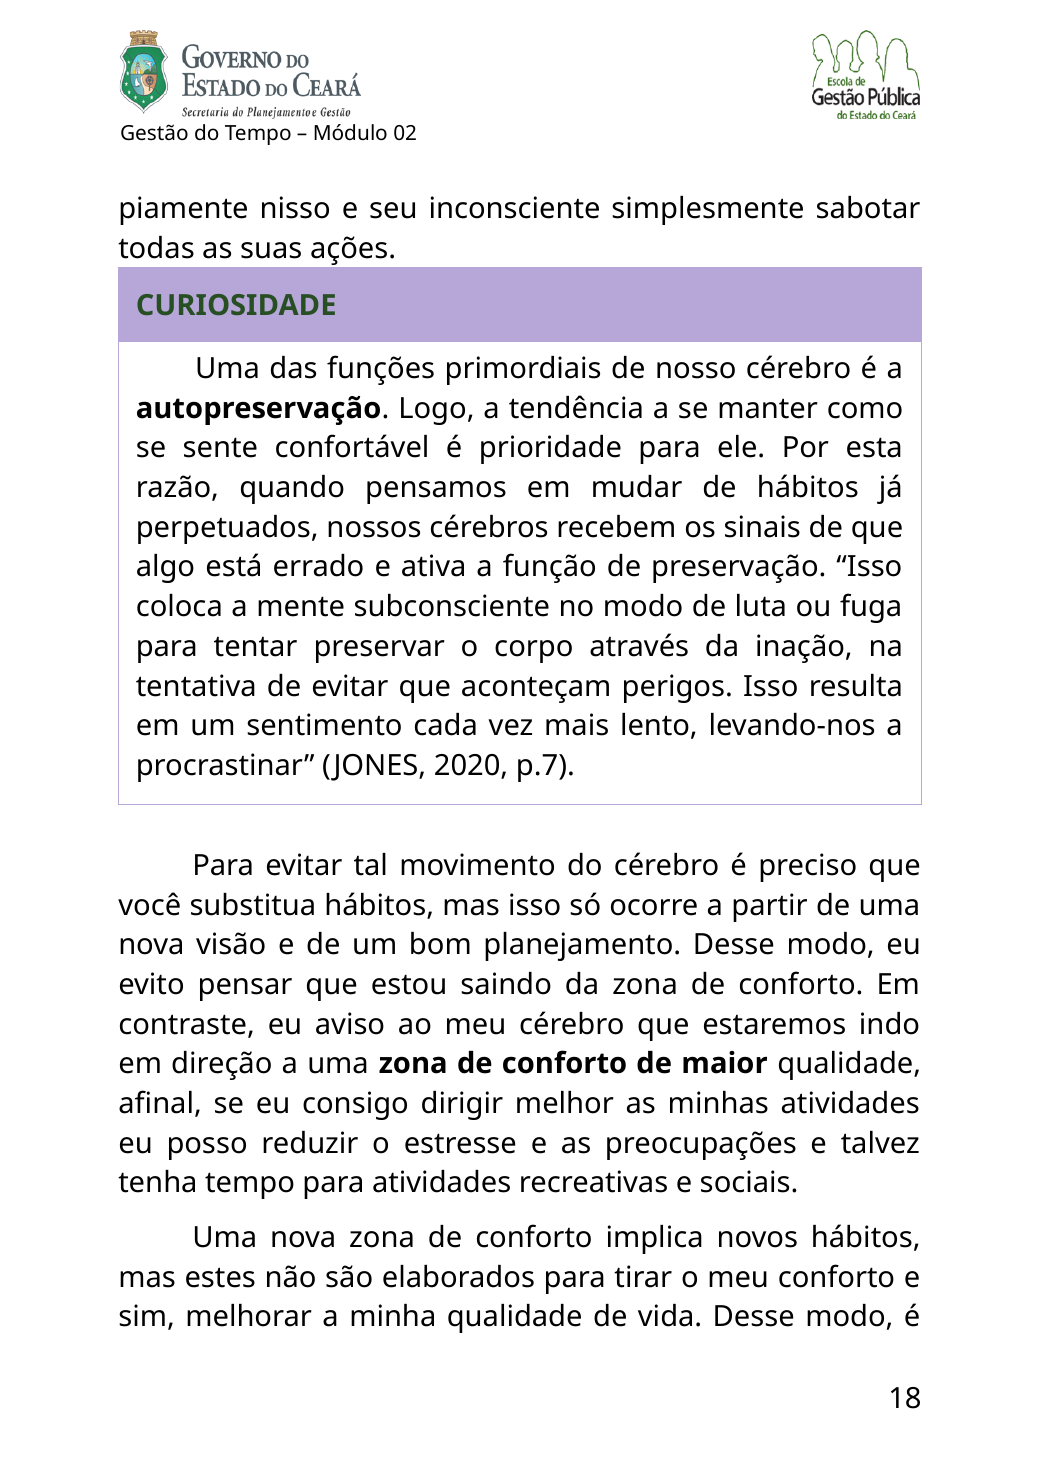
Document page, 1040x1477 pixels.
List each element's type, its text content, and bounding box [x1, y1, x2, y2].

picture [119, 30, 920, 119]
text Uma nova zona de conforto implica novos hábitos, mas estes não são elaborados para tirar o meu conforto e sim, melhorar a minha qualidade de vida. Desse modo, é [118, 1216, 921, 1335]
text piamente nisso e seu inconsciente simplesmente sabotar todas as suas ações. [118, 187, 921, 267]
table_header CURIOSIDADE [119, 268, 921, 341]
table_cell Uma das funções primordiais de nosso cérebro é a autopreservação. Logo, a tendência a se manter como se sente confortável é prioridade para ele. Por esta razão, quando pensamos em mudar de hábitos já perpetuados, nossos cérebros recebem os sinais de que algo está errado e ativa a função de preservação. “Isso coloca a mente subconsciente no modo de luta ou fuga para tentar preservar o corpo através da inação, na tentativa de evitar que aconteçam perigos. Isso resulta em um sentimento cada vez mais lento, levando-nos a procrastinar” (JONES, 2020, p.7). [119, 342, 921, 804]
text Para evitar tal movimento do cérebro é preciso que você substitua hábitos, mas isso só ocorre a partir de uma nova visão e de um bom planejamento. Desse modo, eu evito pensar que estou saindo da zona de conforto. Em contraste, eu aviso ao meu cérebro que estaremos indo em direção a uma zona de conforto de maior qualidade, afinal, se eu consigo dirigir melhor as minhas atividades eu posso reduzir o estresse e as preocupações e talvez tenha tempo para atividades recreativas e sociais. [118, 844, 921, 1201]
